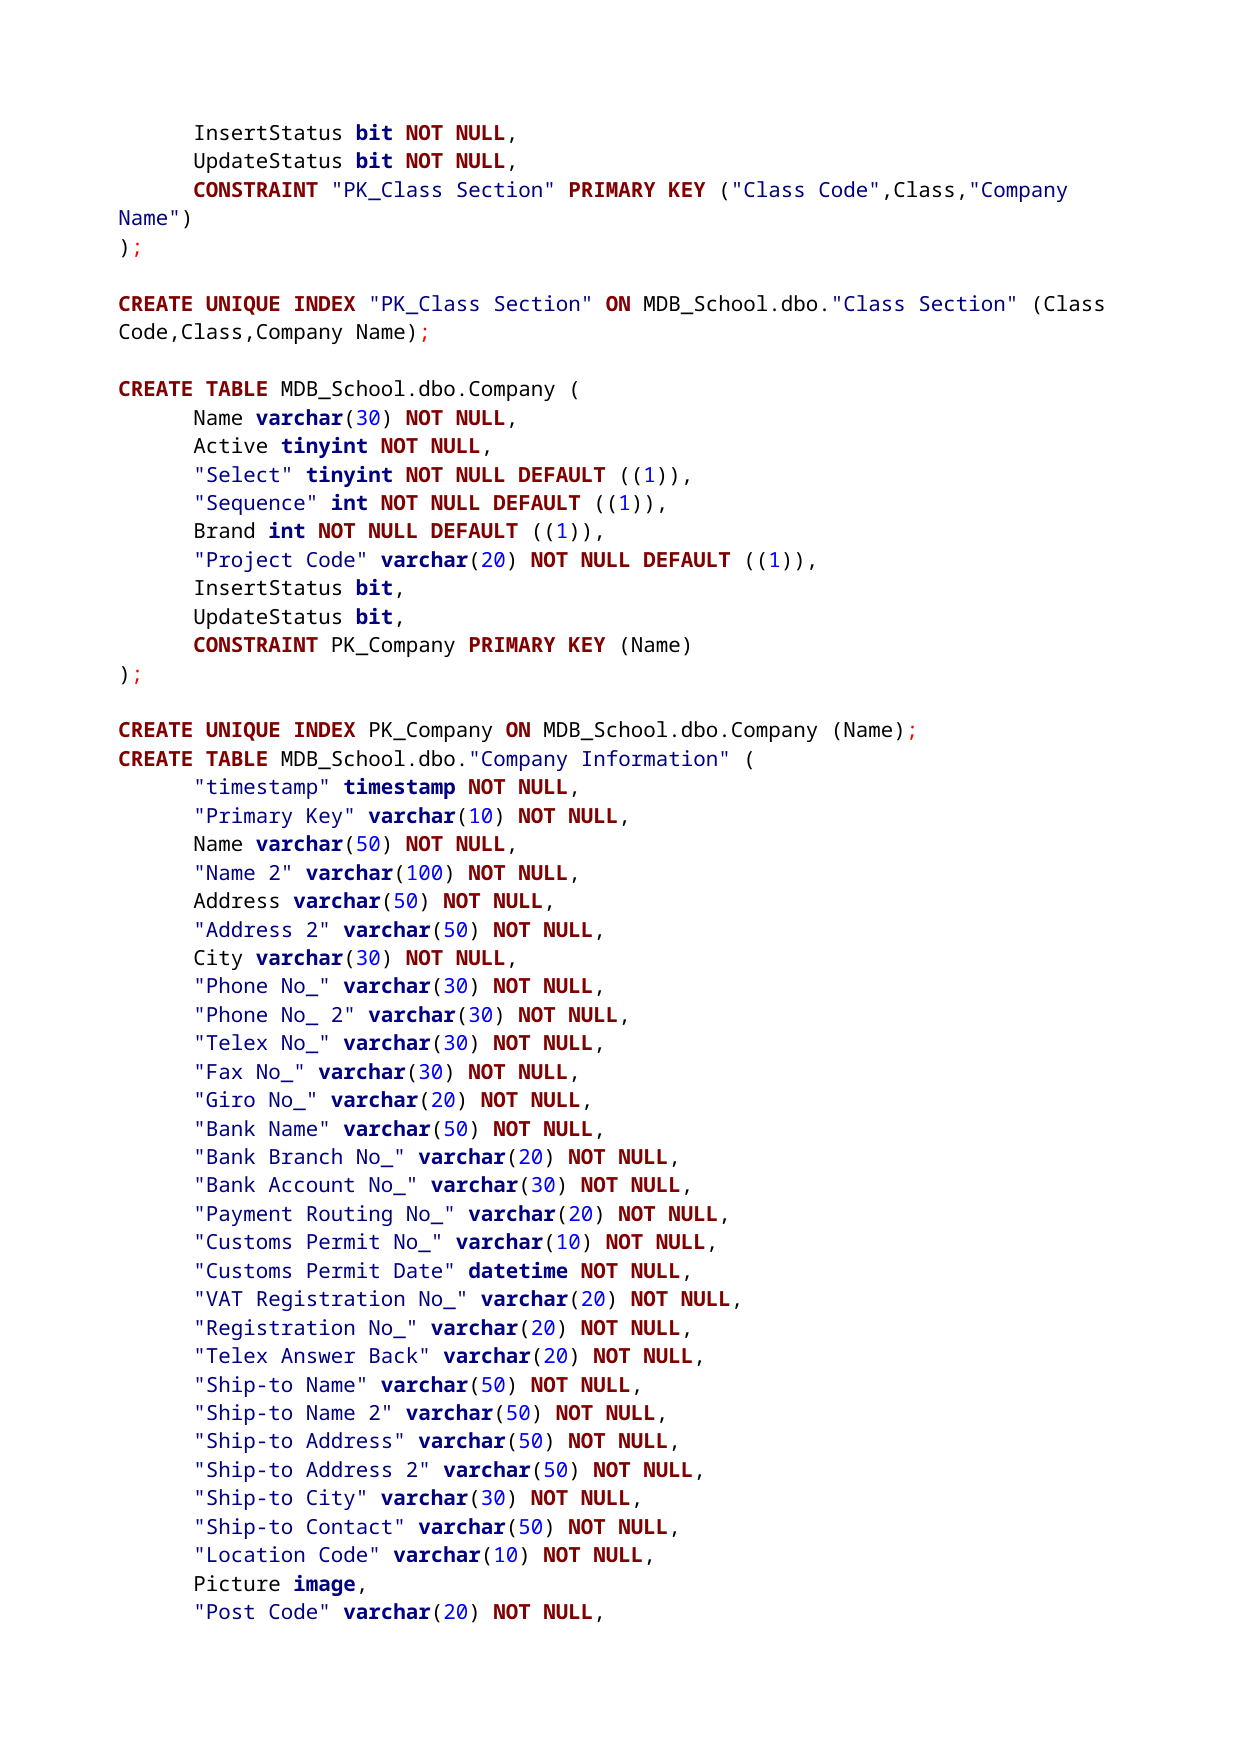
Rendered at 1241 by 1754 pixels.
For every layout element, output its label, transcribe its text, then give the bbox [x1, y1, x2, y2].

text Name varchar(30) NOT NULL, [118, 403, 1122, 431]
text "Ship-to Address 2" varchar(50) NOT NULL, [118, 1455, 1122, 1483]
text UpdateStatus bit, [118, 602, 1122, 630]
text "Address 2" varchar(50) NOT NULL, [118, 915, 1122, 943]
text "VAT Registration No_" varchar(20) NOT NULL, [118, 1284, 1122, 1313]
text "Location Code" varchar(10) NOT NULL, [118, 1540, 1122, 1569]
text CONSTRAINT "PK_Class Section" PRIMARY KEY ("Class Code",Class,"Company Name") [118, 175, 1122, 232]
text "Project Code" varchar(20) NOT NULL DEFAULT ((1)), [118, 545, 1122, 573]
text CREATE UNIQUE INDEX "PK_Class Section" ON MDB_School.dbo."Class Section" (Class Code,Class,Company Name); [118, 289, 1122, 346]
text "Bank Branch No_" varchar(20) NOT NULL, [118, 1142, 1122, 1171]
text "timestamp" timestamp NOT NULL, [118, 772, 1122, 801]
text ); [118, 232, 1122, 260]
text Active tinyint NOT NULL, [118, 431, 1122, 460]
text "Ship-to Contact" varchar(50) NOT NULL, [118, 1512, 1122, 1540]
text UpdateStatus bit NOT NULL, [118, 147, 1122, 175]
text "Ship-to Name" varchar(50) NOT NULL, [118, 1370, 1122, 1398]
text "Customs Permit No_" varchar(10) NOT NULL, [118, 1227, 1122, 1256]
text CREATE TABLE MDB_School.dbo.Company ( [118, 374, 1122, 403]
text "Ship-to City" varchar(30) NOT NULL, [118, 1483, 1122, 1512]
text "Bank Account No_" varchar(30) NOT NULL, [118, 1171, 1122, 1199]
text Name varchar(50) NOT NULL, [118, 829, 1122, 858]
text "Ship-to Address" varchar(50) NOT NULL, [118, 1427, 1122, 1455]
text Picture image, [118, 1569, 1122, 1597]
text "Fax No_" varchar(30) NOT NULL, [118, 1057, 1122, 1085]
text CONSTRAINT PK_Company PRIMARY KEY (Name) [118, 630, 1122, 659]
text "Sequence" int NOT NULL DEFAULT ((1)), [118, 488, 1122, 517]
text InsertStatus bit NOT NULL, [118, 118, 1122, 147]
text "Registration No_" varchar(20) NOT NULL, [118, 1313, 1122, 1341]
text "Select" tinyint NOT NULL DEFAULT ((1)), [118, 460, 1122, 488]
text CREATE UNIQUE INDEX PK_Company ON MDB_School.dbo.Company (Name); [118, 716, 1122, 744]
text ); [118, 659, 1122, 687]
text City varchar(30) NOT NULL, [118, 943, 1122, 972]
text "Name 2" varchar(100) NOT NULL, [118, 858, 1122, 886]
text "Telex No_" varchar(30) NOT NULL, [118, 1028, 1122, 1057]
text InsertStatus bit, [118, 573, 1122, 602]
text "Phone No_" varchar(30) NOT NULL, [118, 972, 1122, 1000]
text "Customs Permit Date" datetime NOT NULL, [118, 1256, 1122, 1284]
text "Ship-to Name 2" varchar(50) NOT NULL, [118, 1398, 1122, 1427]
text "Giro No_" varchar(20) NOT NULL, [118, 1085, 1122, 1114]
text "Post Code" varchar(20) NOT NULL, [118, 1597, 1122, 1626]
text "Primary Key" varchar(10) NOT NULL, [118, 801, 1122, 829]
text Address varchar(50) NOT NULL, [118, 886, 1122, 915]
text "Bank Name" varchar(50) NOT NULL, [118, 1114, 1122, 1142]
text CREATE TABLE MDB_School.dbo."Company Information" ( [118, 744, 1122, 772]
text "Telex Answer Back" varchar(20) NOT NULL, [118, 1341, 1122, 1370]
text "Payment Routing No_" varchar(20) NOT NULL, [118, 1199, 1122, 1227]
text Brand int NOT NULL DEFAULT ((1)), [118, 517, 1122, 545]
text "Phone No_ 2" varchar(30) NOT NULL, [118, 1000, 1122, 1028]
